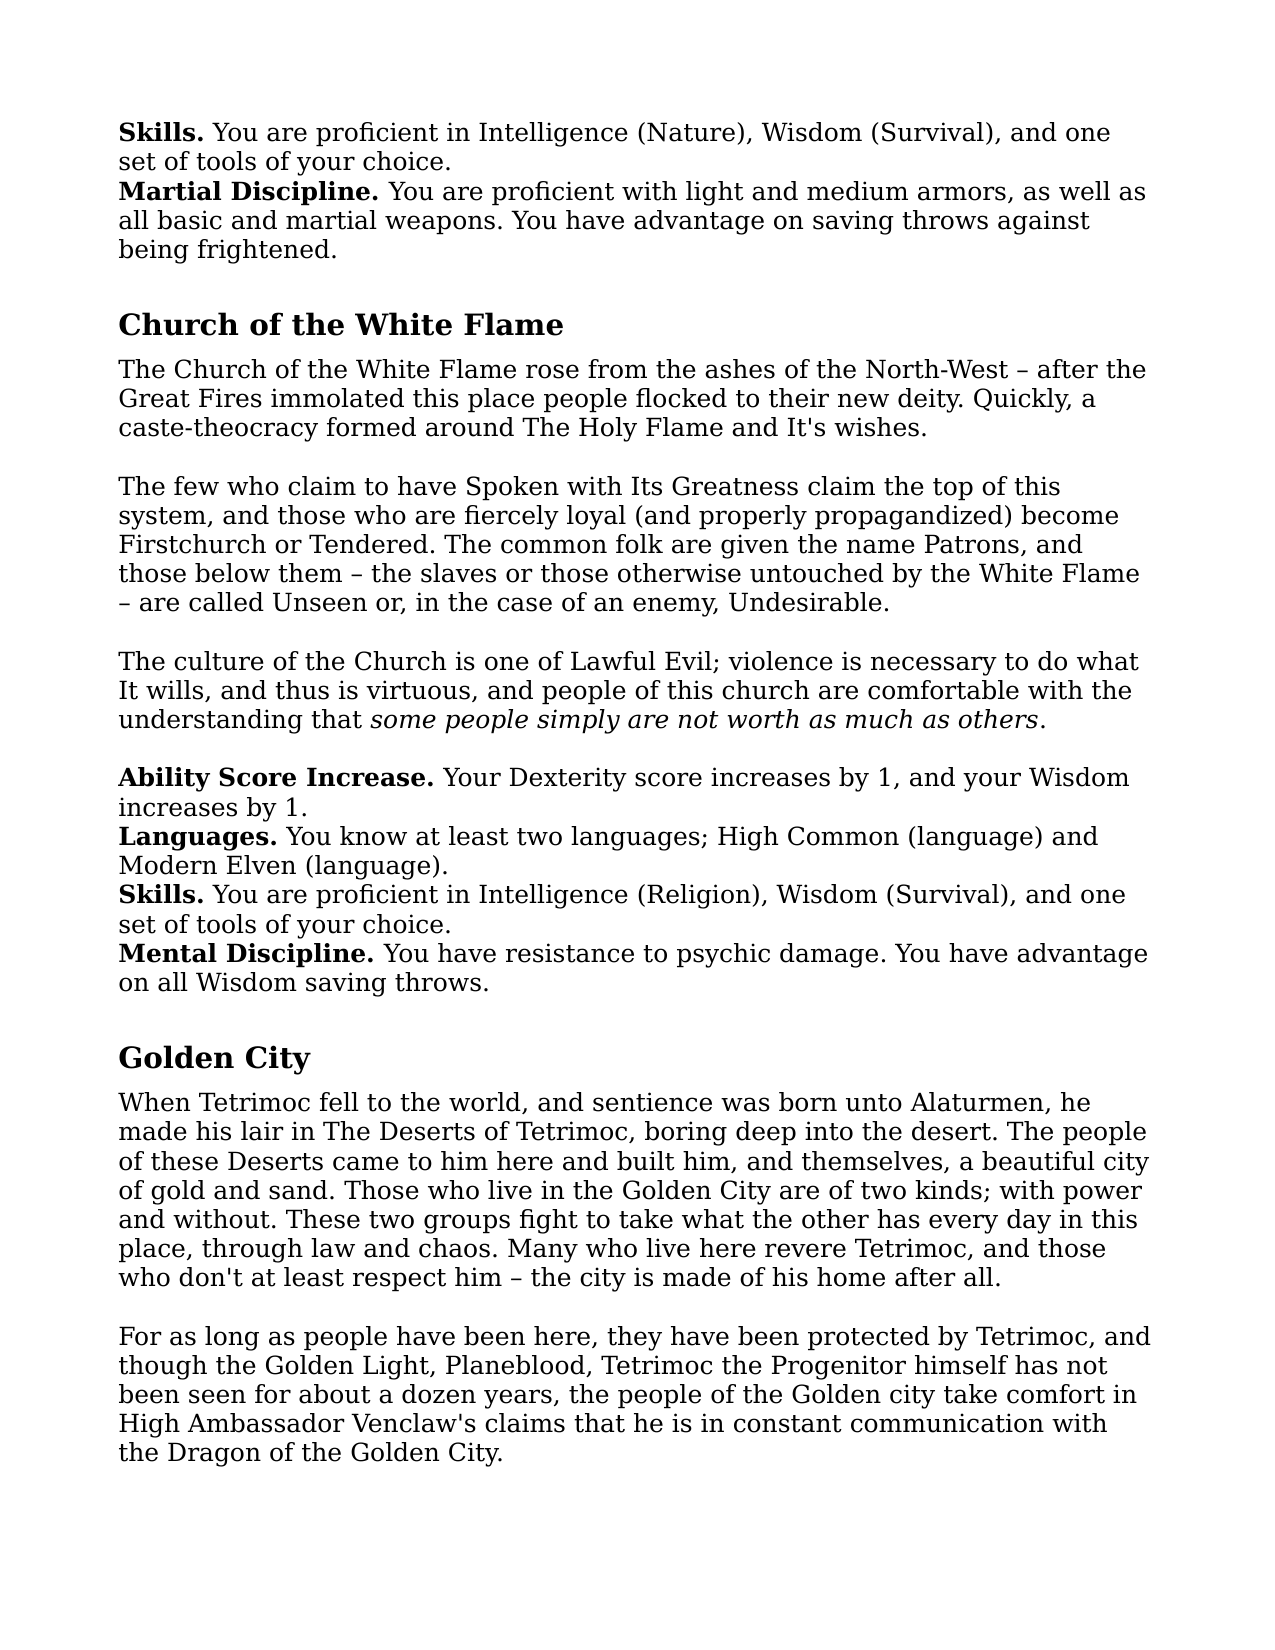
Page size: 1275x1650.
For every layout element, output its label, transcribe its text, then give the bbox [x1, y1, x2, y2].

text Martial Discipline. You are proficient with light and medium armors, as well as all basic and martial weapons. You have advantage on saving throws against being frightened. [118, 177, 1157, 264]
text Skills. You are proficient in Intelligence (Nature), Wisdom (Survival), and one set of tools of your choice. [118, 118, 1157, 177]
text Ability Score Increase. Your Dexterity score increases by 1, and your Wisdom increases by 1. [118, 763, 1157, 822]
subtitle Church of the White Flame [118, 308, 1157, 343]
text For as long as people have been here, they have been protected by Tetrimoc, and though the Golden Light, Planeblood, Tetrimoc the Progenitor himself has not been seen for about a dozen years, the people of the Golden city take comfort in High Ambassador Venclaw's claims that he is in constant communication with the Dragon of the Golden City. [118, 1322, 1157, 1467]
text The Church of the White Flame rose from the ashes of the North-West – after the Great Fires immolated this place people flocked to their new deity. Quickly, a caste-theocracy formed around The Holy Flame and It's wishes. [118, 355, 1157, 443]
text When Tetrimoc fell to the world, and sentience was born unto Alaturmen, he made his lair in The Deserts of Tetrimoc, boring deep into the desert. The people of these Deserts came to him here and built him, and themselves, a beautiful city of gold and sand. Those who live in the Golden City are of two kinds; with power and without. These two groups fight to take what the other has every day in this place, through law and chaos. Many who live here revere Tetrimoc, and those who don't at least respect him – the city is made of his home after all. [118, 1088, 1157, 1292]
text Languages. You know at least two languages; High Common (language) and Modern Elven (language). [118, 822, 1157, 881]
text The few who claim to have Spoken with Its Greatness claim the top of this system, and those who are fiercely loyal (and properly propagandized) become Firstchurch or Tendered. The common folk are given the name Patrons, and those below them – the slaves or those otherwise untouched by the White Flame – are called Unseen or, in the case of an enemy, Undesirable. [118, 472, 1157, 618]
text Mental Discipline. You have resistance to psychic damage. You have advantage on all Wisdom saving throws. [118, 939, 1157, 998]
subtitle Golden City [118, 1041, 1157, 1076]
text Skills. You are proficient in Intelligence (Religion), Wisdom (Survival), and one set of tools of your choice. [118, 881, 1157, 939]
text The culture of the Church is one of Lawful Evil; violence is necessary to do what It wills, and thus is virtuous, and people of this church are comfortable with the understanding that some people simply are not worth as much as others. [118, 647, 1157, 734]
